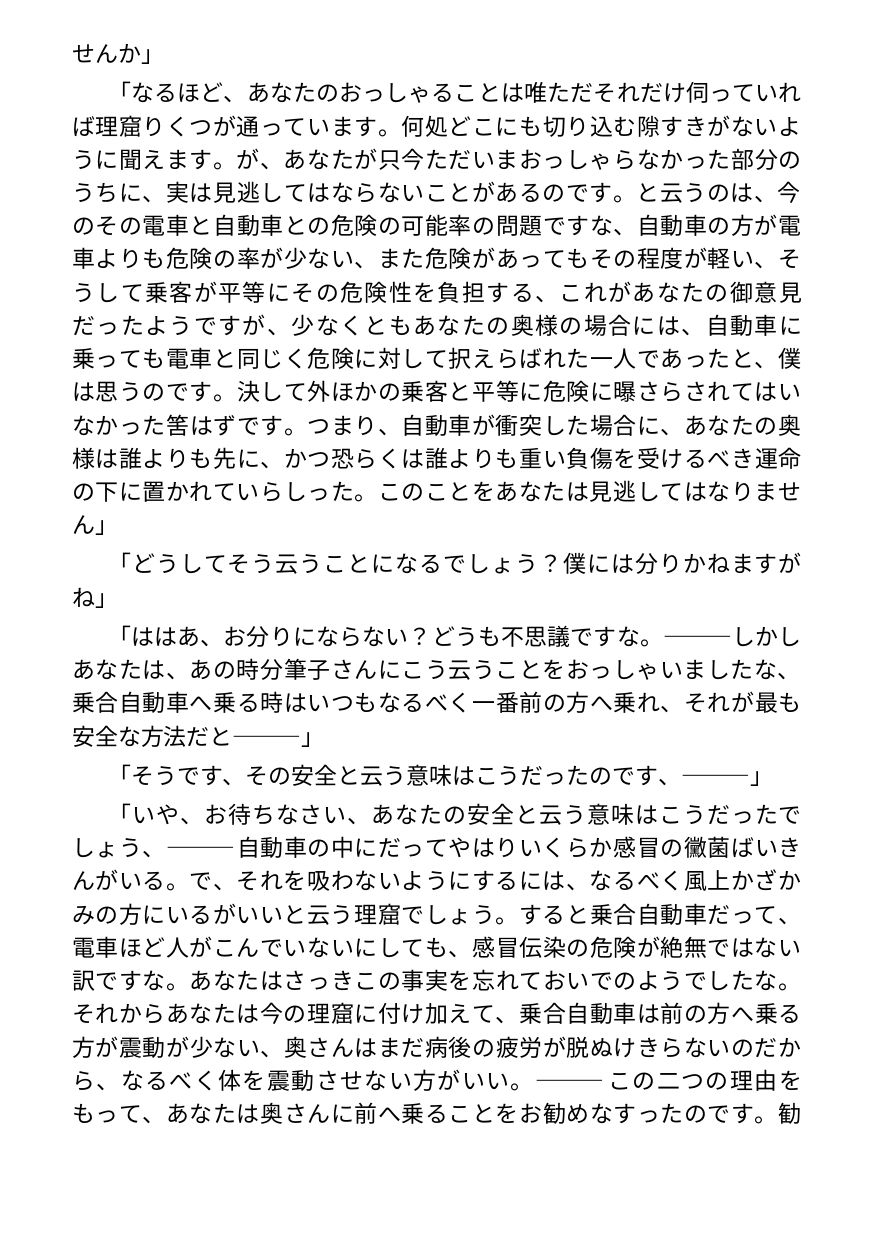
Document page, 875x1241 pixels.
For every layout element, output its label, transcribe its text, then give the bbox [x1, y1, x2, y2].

text 「ははあ、お分りにならない？どうも不思議ですな。―――しかしあなたは、あの時分筆子さんにこう云うことをおっしゃいましたな、乗合自動車へ乗る時はいつもなるべく一番前の方へ乗れ、それが最も安全な方法だと―――」 [72, 619, 802, 752]
text 「そうです、その安全と云う意味はこうだったのです、―――」 [72, 758, 802, 791]
text 「いや、お待ちなさい、あなたの安全と云う意味はこうだったでしょう、―――自動車の中にだってやはりいくらか感冒の黴菌ばいきんがいる。で、それを吸わないようにするには、なるべく風上かざかみの方にいるがいいと云う理窟でしょう。すると乗合自動車だって、電車ほど人がこんでいないにしても、感冒伝染の危険が絶無ではない訳ですな。あなたはさっきこの事実を忘れておいでのようでしたな。それからあなたは今の理窟に付け加えて、乗合自動車は前の方へ乗る方が震動が少ない、奥さんはまだ病後の疲労が脱ぬけきらないのだから、なるべく体を震動させない方がいい。―――この二つの理由をもって、あなたは奥さんに前へ乗ることをお勧めなすったのです。勧 [72, 797, 802, 1129]
text せんか」 [72, 36, 802, 69]
text 「どうしてそう云うことになるでしょう？僕には分りかねますがね」 [72, 546, 802, 613]
text 「なるほど、あなたのおっしゃることは唯ただそれだけ伺っていれば理窟りくつが通っています。何処どこにも切り込む隙すきがないように聞えます。が、あなたが只今ただいまおっしゃらなかった部分のうちに、実は見逃してはならないことがあるのです。と云うのは、今のその電車と自動車との危険の可能率の問題ですな、自動車の方が電車よりも危険の率が少ない、また危険があってもその程度が軽い、そうして乗客が平等にその危険性を負担する、これがあなたの御意見だったようですが、少なくともあなたの奥様の場合には、自動車に乗っても電車と同じく危険に対して択えらばれた一人であったと、僕は思うのです。決して外ほかの乗客と平等に危険に曝さらされてはいなかった筈はずです。つまり、自動車が衝突した場合に、あなたの奥様は誰よりも先に、かつ恐らくは誰よりも重い負傷を受けるべき運命の下に置かれていらしった。このことをあなたは見逃してはなりません」 [72, 75, 802, 540]
